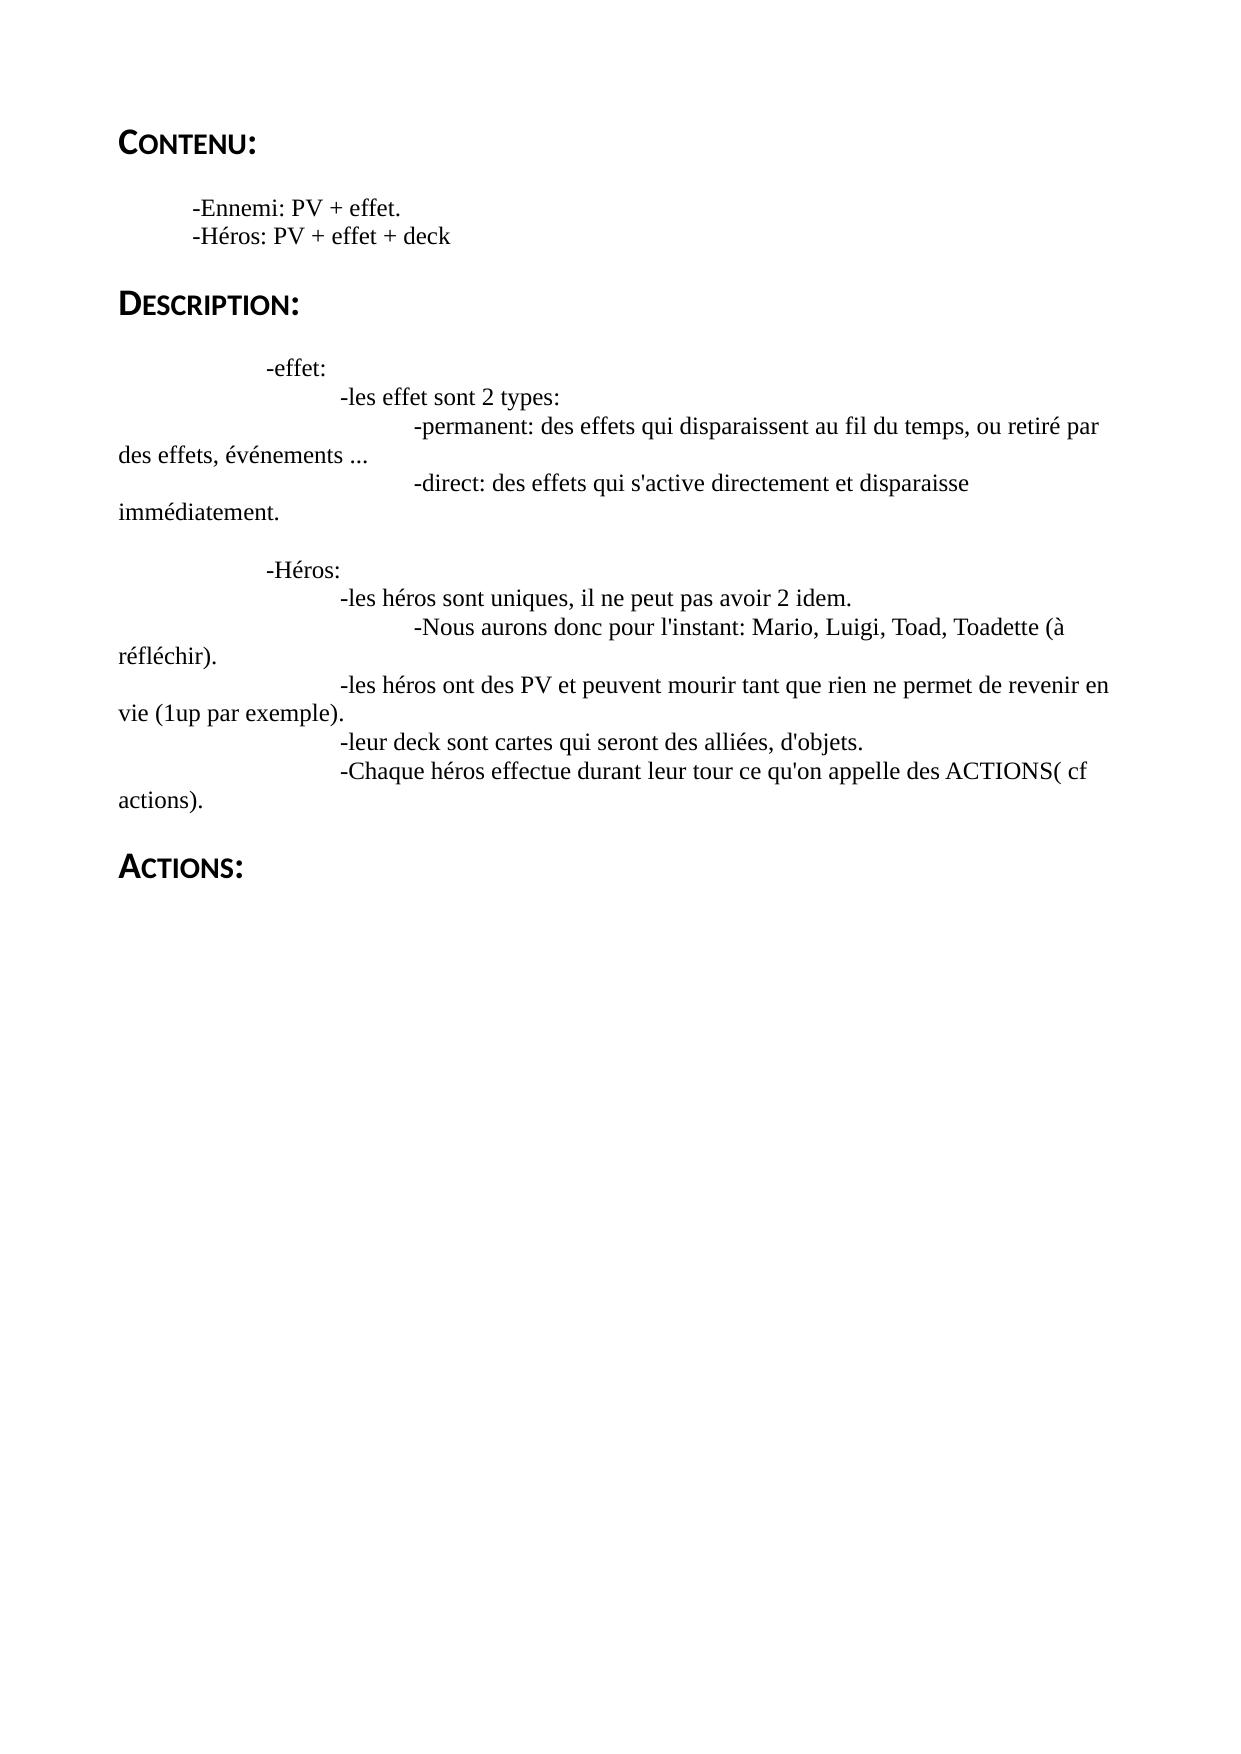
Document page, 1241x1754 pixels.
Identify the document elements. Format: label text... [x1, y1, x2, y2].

text -Héros: [118, 555, 1122, 583]
text Actions: [118, 842, 1122, 888]
text -direct: des effets qui s'active directement et disparaisse immédiatement. [118, 468, 1122, 526]
text -effet: [118, 353, 1122, 382]
text -les héros sont uniques, il ne peut pas avoir 2 idem. [118, 583, 1122, 612]
text -les héros ont des PV et peuvent mourir tant que rien ne permet de revenir en vie (1up par exemple). [118, 670, 1122, 727]
text Contenu: [118, 118, 1122, 164]
text Description: [118, 279, 1122, 325]
text -leur deck sont cartes qui seront des alliées, d'objets. [118, 727, 1122, 756]
text -Ennemi: PV + effet. [118, 193, 1122, 221]
text -les effet sont 2 types: [118, 382, 1122, 411]
text -Héros: PV + effet + deck [118, 221, 1122, 250]
text -Nous aurons donc pour l'instant: Mario, Luigi, Toad, Toadette (à réfléchir). [118, 612, 1122, 670]
text -Chaque héros effectue durant leur tour ce qu'on appelle des ACTIONS( cf actions). [118, 756, 1122, 813]
text -permanent: des effets qui disparaissent au fil du temps, ou retiré par des effets, événements ... [118, 411, 1122, 468]
